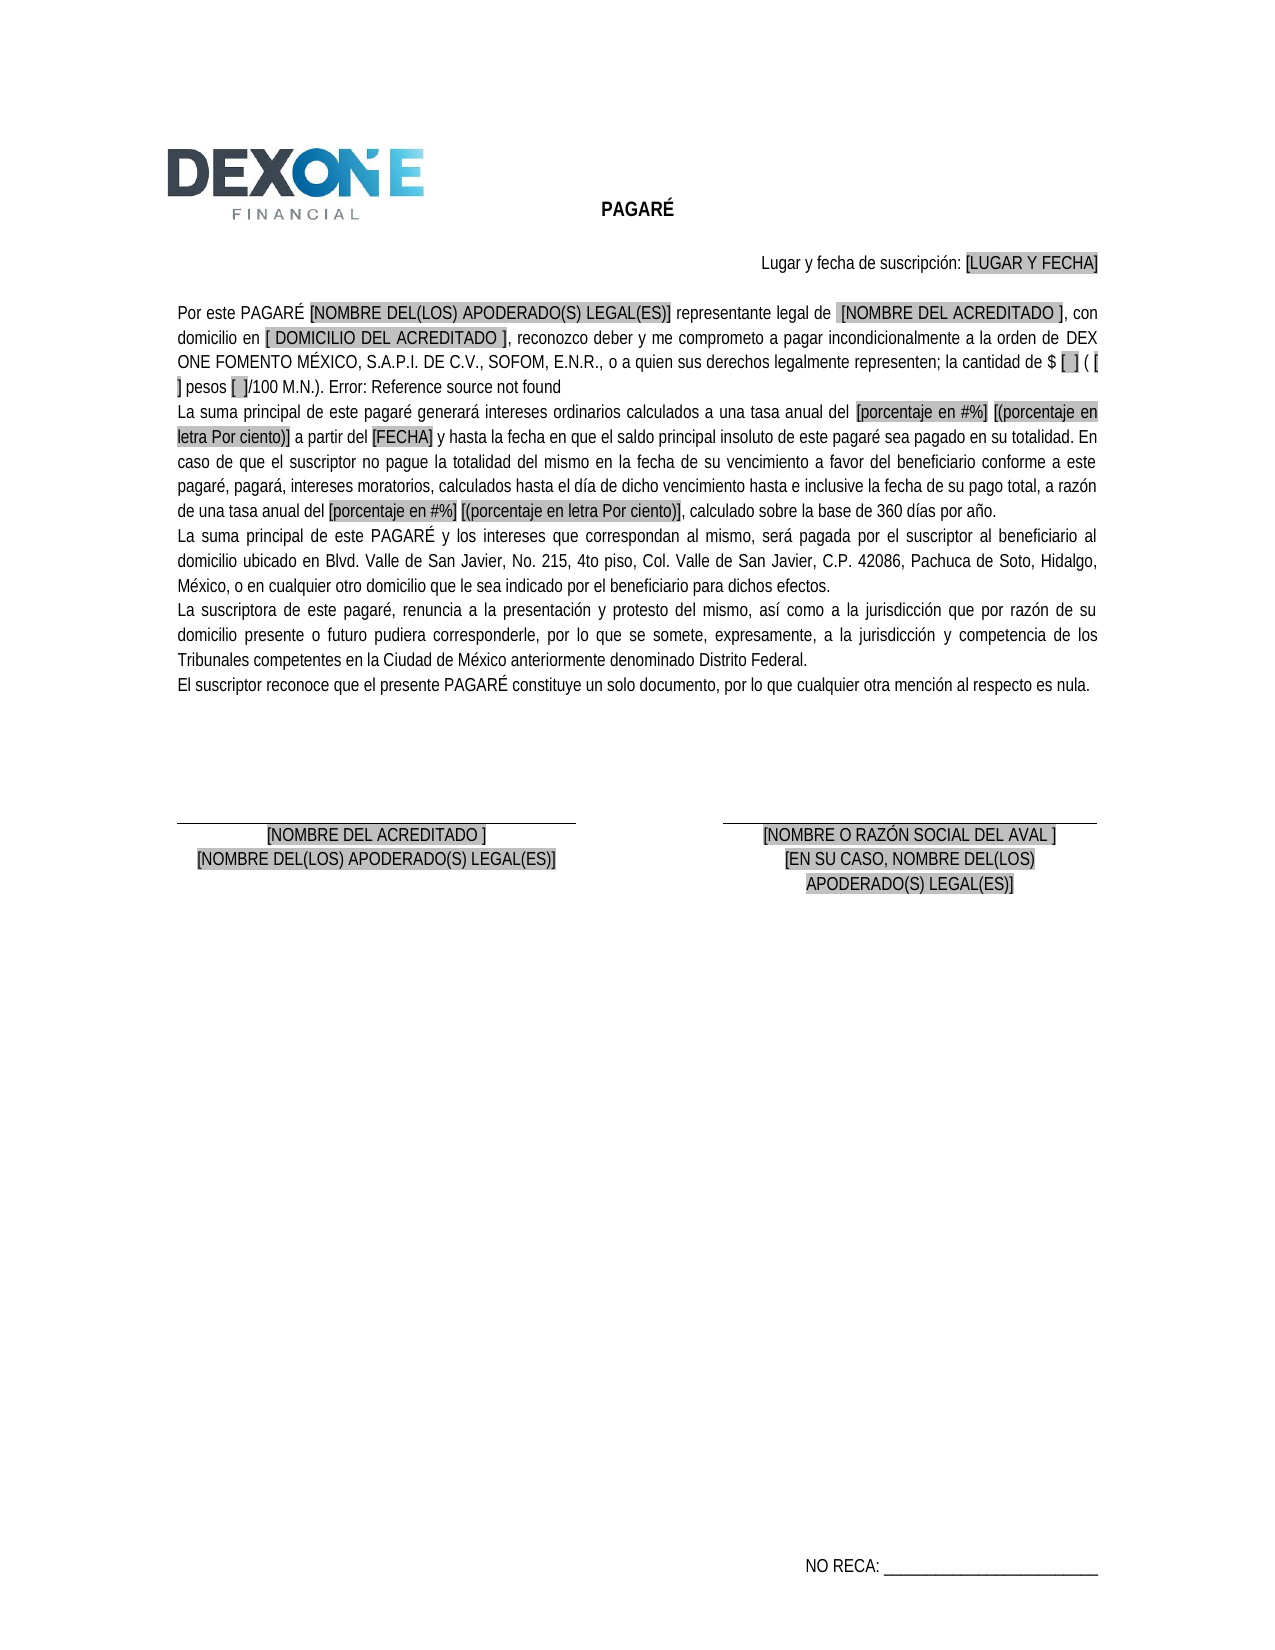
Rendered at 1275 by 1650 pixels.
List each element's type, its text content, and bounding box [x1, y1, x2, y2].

text Por este PAGARÉ [NOMBRE DEL(LOS) APODERADO(S) LEGAL(ES)] representante legal de [NOMBRE DEL ACREDITADO ], con domicilio en [ DOMICILIO DEL ACREDITADO ], reconozco deber y me comprometo a pagar incondicionalmente a la orden de DEX ONE FOMENTO MÉXICO, S.A.P.I. DE C.V., SOFOM, E.N.R., o a quien sus derechos legalmente representen; la cantidad de $ [ ] ( [ ] pesos [ ]/100 M.N.). Error: Reference source not found [177, 302, 1098, 398]
text La suma principal de este pagaré generará intereses ordinarios calculados a una tasa anual del [porcentaje en #%] [(porcentaje en letra Por ciento)] a partir del [FECHA] y hasta la fecha en que el saldo principal insoluto de este pagaré sea pagado en su totalidad. En caso de que el suscriptor no pague la totalidad del mismo en la fecha de su vencimiento a favor del beneficiario conforme a este pagaré, pagará, intereses moratorios, calculados hasta el día de dicho vencimiento hasta e inclusive la fecha de su pago total, a razón de una tasa anual del [porcentaje en #%] [(porcentaje en letra Por ciento)], calculado sobre la base de 360 días por año. [177, 401, 1098, 522]
text PAGARÉ [177, 197, 1098, 221]
text La suma principal de este PAGARÉ y los intereses que correspondan al mismo, será pagada por el suscriptor al beneficiario al domicilio ubicado en Blvd. Valle de San Javier, No. 215, 4to piso, Col. Valle de San Javier, C.P. 42086, Pachuca de Soto, Hidalgo, México, o en cualquier otro domicilio que le sea indicado por el beneficiario para dichos efectos. [177, 525, 1098, 596]
picture [167, 148, 424, 220]
table_header [NOMBRE O RAZÓN SOCIAL DEL AVAL ] [EN SU CASO, NOMBRE DEL(LOS) APODERADO(S) LEGAL(ES)] [723, 824, 1097, 894]
text La suscriptora de este pagaré, renuncia a la presentación y protesto del mismo, así como a la jurisdicción que por razón de su domicilio presente o futuro pudiera corresponderle, por lo que se somete, expresamente, a la jurisdicción y competencia de los Tribunales competentes en la Ciudad de México anteriormente denominado Distrito Federal. [177, 599, 1098, 670]
table_header [NOMBRE DEL ACREDITADO ] [NOMBRE DEL(LOS) APODERADO(S) LEGAL(ES)] [177, 824, 576, 894]
text Lugar y fecha de suscripción: [LUGAR Y FECHA] [177, 252, 1098, 274]
table_header [576, 823, 723, 894]
text El suscriptor reconoce que el presente PAGARÉ constituye un solo documento, por lo que cualquier otra mención al respecto es nula. [177, 674, 1098, 695]
